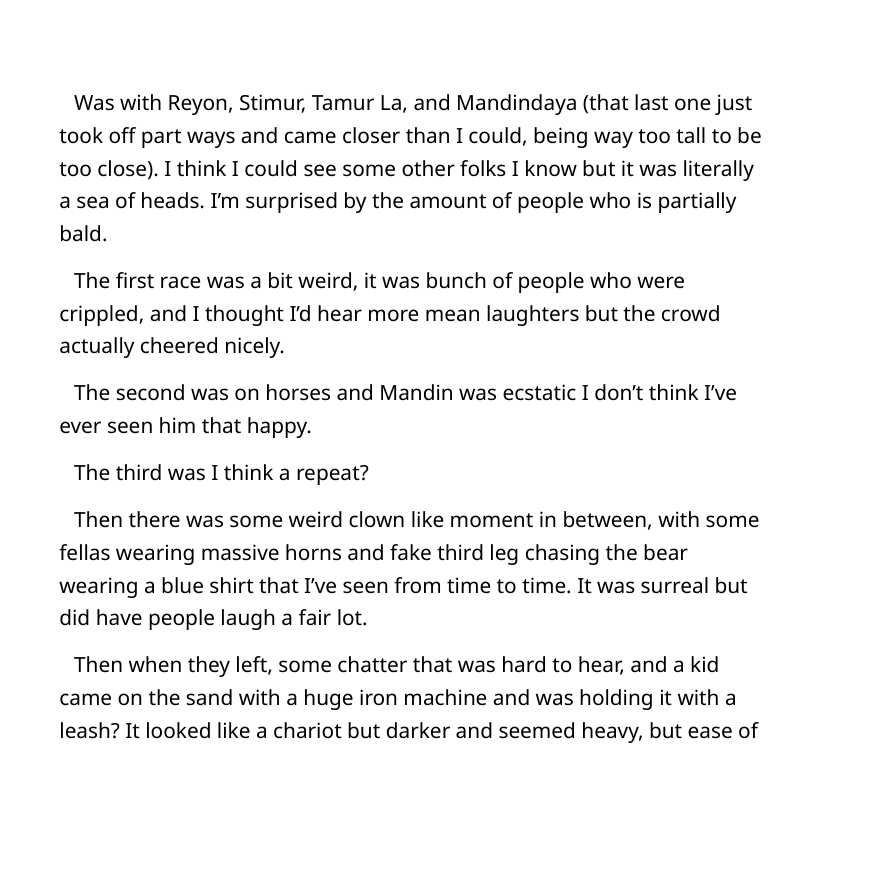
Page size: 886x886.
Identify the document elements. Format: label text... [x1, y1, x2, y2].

text Then when they left, some chatter that was hard to hear, and a kid came on the sand with a huge iron machine and was holding it with a leash? It looked like a chariot but darker and seemed heavy, but ease of [59, 651, 768, 744]
text The third was I think a repeat? [59, 458, 768, 487]
text Was with Reyon, Stimur, Tamur La, and Mandindaya (that last one just took off part ways and came closer than I could, being way too tall to be too close). I think I could see some other folks I know but it was literally a sea of heads. I’m surprised by the amount of people who is partially bald. [59, 88, 768, 247]
text Then there was some weird clown like moment in between, with some fellas wearing massive horns and fake third leg chasing the bear wearing a blue shirt that I’ve seen from time to time. It was surreal but did have people laugh a fair lot. [59, 506, 768, 632]
text The first race was a bit weird, it was bunch of people who were crippled, and I thought I’d hear more mean laughters but the crowd actually cheered nicely. [59, 266, 768, 360]
text The second was on horses and Mandin was ecstatic I don’t think I’ve ever seen him that happy. [59, 378, 768, 439]
